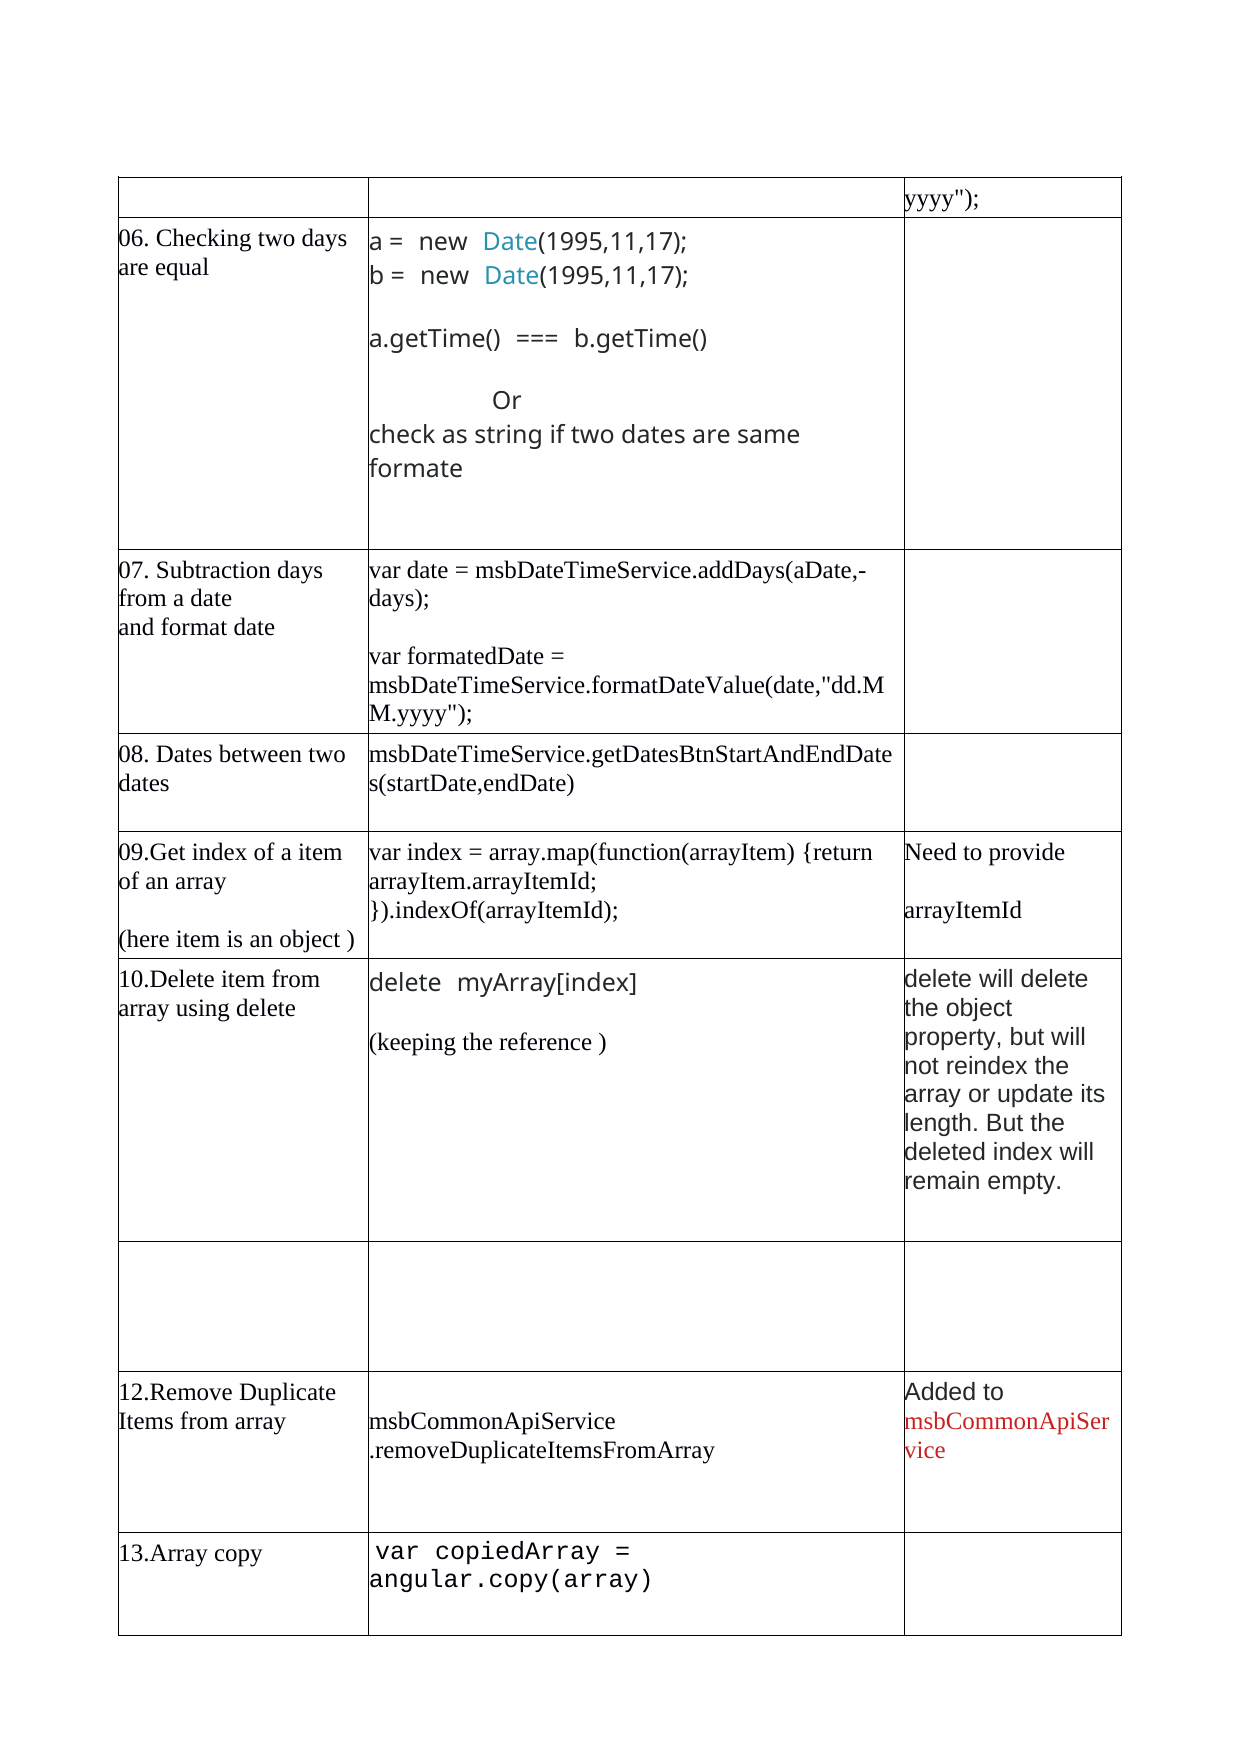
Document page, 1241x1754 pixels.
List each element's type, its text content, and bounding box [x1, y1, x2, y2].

table_cell msbDateTimeService.getDatesBtnStartAndEndDates(startDate,endDate) [369, 734, 904, 831]
table_cell a = new Date(1995,11,17); b = new Date(1995,11,17); a.getTime() === b.getTime() Or check as string if two dates are same formate [369, 218, 904, 548]
table_cell [905, 1242, 1121, 1371]
table_cell delete myArray[index] (keeping the reference ) [369, 959, 904, 1241]
table_cell [905, 734, 1121, 831]
table_cell 06. Checking two days are equal [119, 218, 368, 548]
table_cell var date = msbDateTimeService.addDays(aDate,-days); var formatedDate = msbDateTimeService.formatDateValue(date,"dd.MM.yyyy"); [369, 550, 904, 733]
table_cell 10.Delete item from array using delete [119, 959, 368, 1241]
table_cell 08. Dates between two dates [119, 734, 368, 831]
table_cell 12.Remove Duplicate Items from array [119, 1372, 368, 1532]
table_cell 13.Array copy [119, 1533, 368, 1635]
table_cell var copiedArray = angular.copy(array) [369, 1533, 904, 1635]
table_cell Added to msbCommonApiService [905, 1372, 1121, 1532]
table_cell Need to provide arrayItemId [905, 832, 1121, 958]
table_cell [905, 550, 1121, 733]
table_cell [119, 178, 368, 217]
table_cell var index = array.map(function(arrayItem) {return arrayItem.arrayItemId; }).indexOf(arrayItemId); [369, 832, 904, 958]
table_cell 07. Subtraction days from a date and format date [119, 550, 368, 733]
table_cell [369, 1242, 904, 1371]
table_cell [905, 218, 1121, 548]
table_cell msbCommonApiService .removeDuplicateItemsFromArray [369, 1372, 904, 1532]
table_cell 09.Get index of a item of an array (here item is an object ) [119, 832, 368, 958]
table_cell delete will delete the object property, but will not reindex the array or update its length. But the deleted index will remain empty. [905, 959, 1121, 1241]
table_cell yyyy"); [905, 178, 1121, 217]
table_cell [369, 178, 904, 217]
table_cell [119, 1242, 368, 1371]
table_cell [905, 1533, 1121, 1635]
